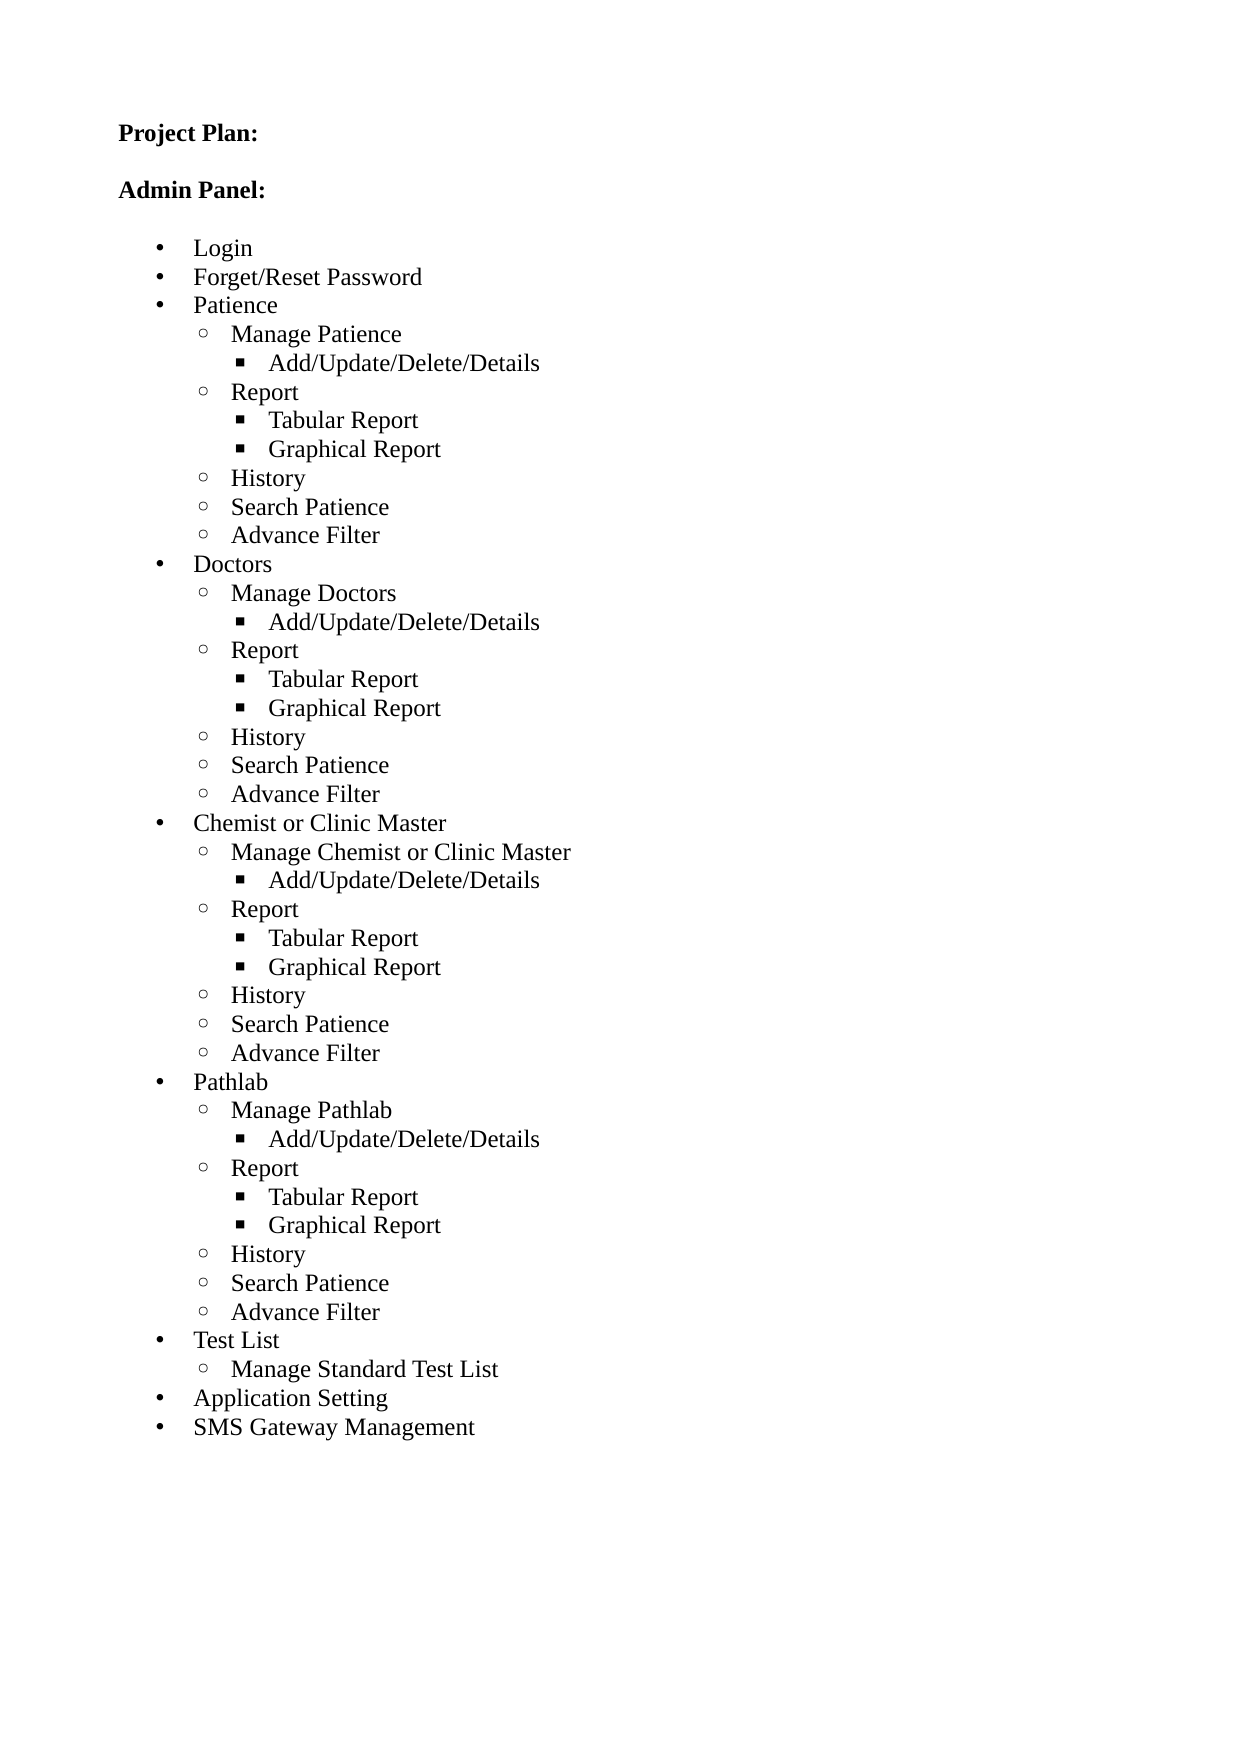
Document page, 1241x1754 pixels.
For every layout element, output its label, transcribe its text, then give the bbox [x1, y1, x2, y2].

list Add/Update/Delete/Details [231, 1124, 1122, 1153]
list History [193, 722, 1122, 751]
list Add/Update/Delete/Details [231, 866, 1122, 894]
list Advance Filter [193, 1038, 1122, 1067]
list Manage Standard Test List [193, 1354, 1122, 1383]
list Manage Patience [193, 319, 1122, 348]
list Advance Filter [193, 779, 1122, 808]
list Search Patience [193, 1268, 1122, 1297]
text Admin Panel: [118, 176, 1122, 204]
list Manage Doctors [193, 578, 1122, 607]
list Search Patience [193, 1009, 1122, 1038]
list Report [193, 636, 1122, 664]
list Add/Update/Delete/Details [231, 607, 1122, 636]
list Tabular Report [231, 664, 1122, 693]
list Tabular Report [231, 1182, 1122, 1211]
list Tabular Report [231, 923, 1122, 952]
list Manage Chemist or Clinic Master [193, 837, 1122, 866]
list Graphical Report [231, 434, 1122, 463]
list Patience [156, 291, 1122, 319]
list Manage Pathlab [193, 1096, 1122, 1124]
list History [193, 463, 1122, 492]
list History [193, 981, 1122, 1009]
list Graphical Report [231, 952, 1122, 981]
list Application Setting [156, 1383, 1122, 1412]
text Project Plan: [118, 118, 1122, 147]
list History [193, 1239, 1122, 1268]
list Login [156, 233, 1122, 262]
list Search Patience [193, 751, 1122, 779]
list Report [193, 1153, 1122, 1182]
list Tabular Report [231, 406, 1122, 434]
list Add/Update/Delete/Details [231, 348, 1122, 377]
list Pathlab [156, 1067, 1122, 1096]
list Report [193, 894, 1122, 923]
list Doctors [156, 549, 1122, 578]
list Graphical Report [231, 1211, 1122, 1239]
list Forget/Reset Password [156, 262, 1122, 291]
list Advance Filter [193, 521, 1122, 549]
list Chemist or Clinic Master [156, 808, 1122, 837]
list SMS Gateway Management [156, 1412, 1122, 1441]
list Report [193, 377, 1122, 406]
list Test List [156, 1326, 1122, 1354]
list Advance Filter [193, 1297, 1122, 1326]
list Search Patience [193, 492, 1122, 521]
list Graphical Report [231, 693, 1122, 722]
